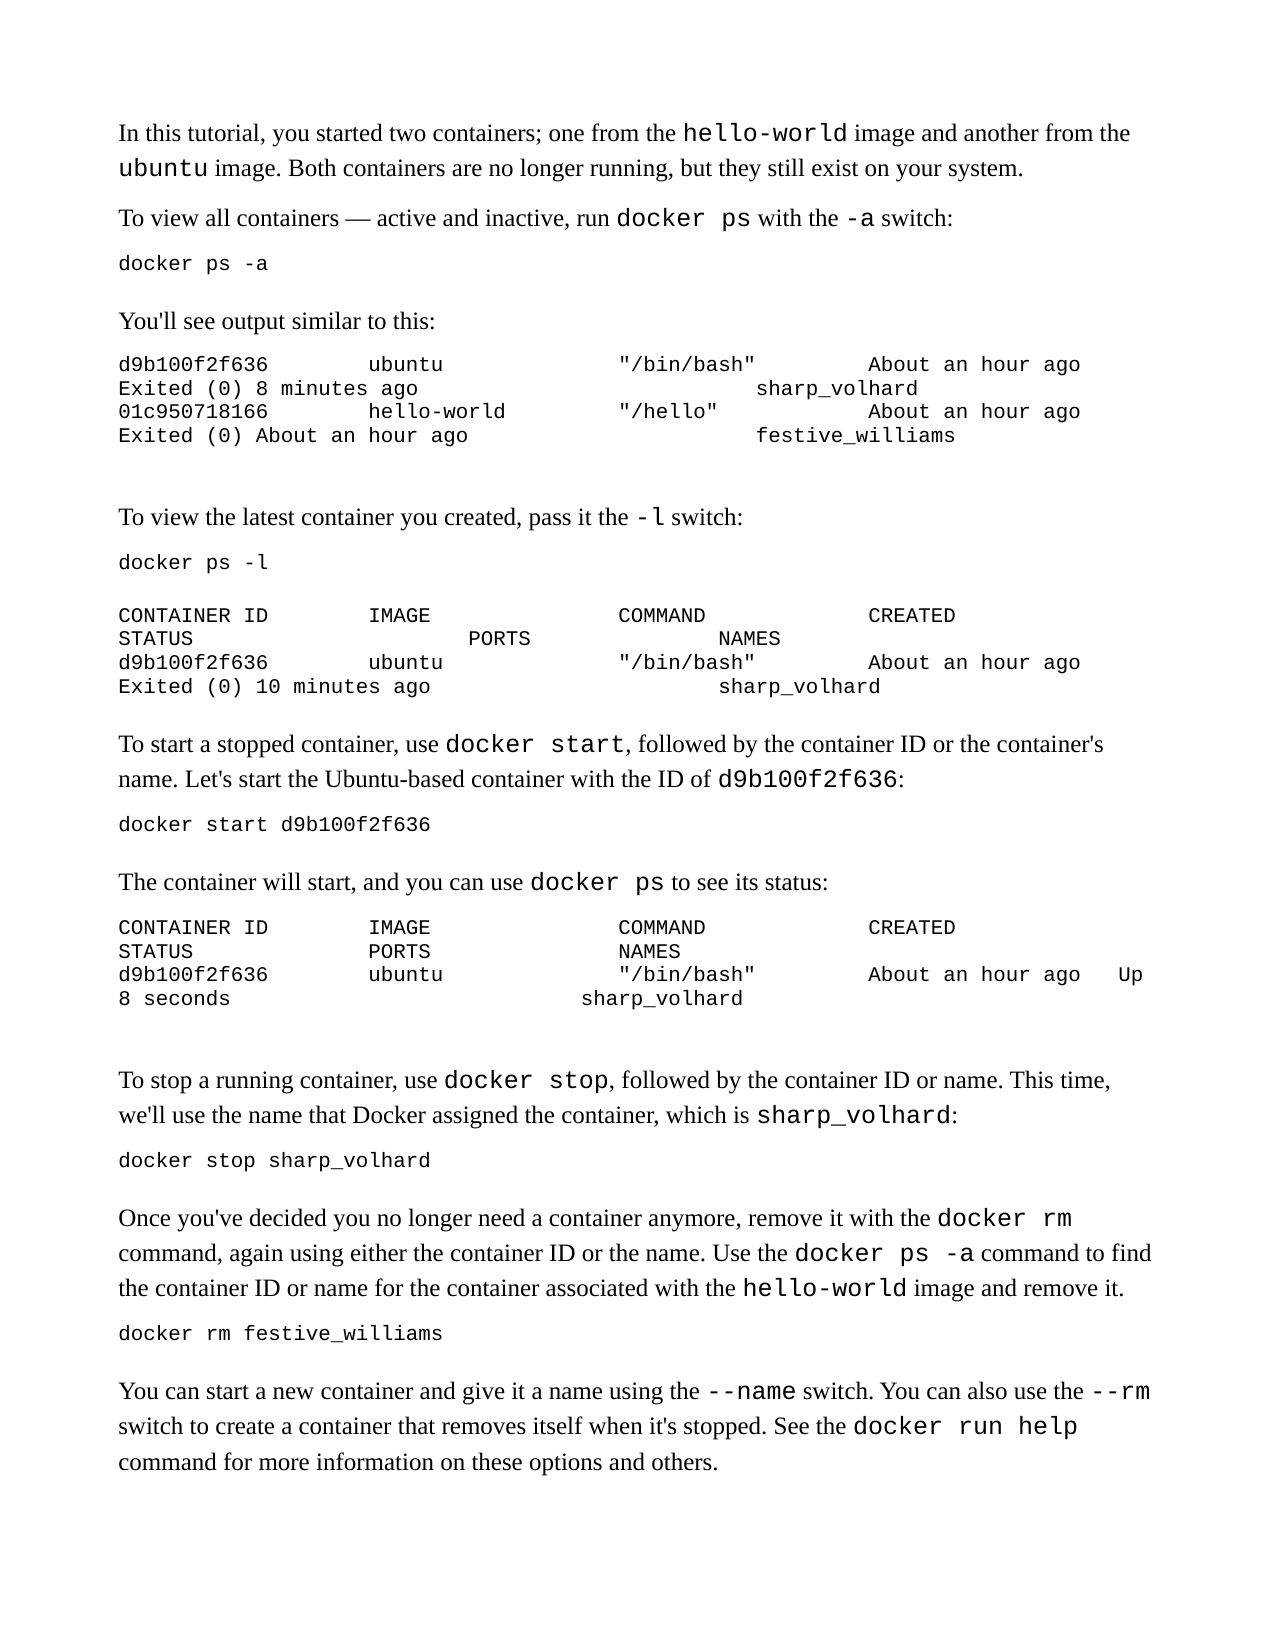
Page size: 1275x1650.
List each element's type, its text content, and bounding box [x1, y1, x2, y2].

text You'll see output similar to this: [118, 306, 1157, 335]
text d9b100f2f636 ubuntu "/bin/bash" About an hour ago Exited (0) 8 minutes ago sharp_volhard [118, 354, 1157, 401]
text To view the latest container you created, pass it the -l switch: [118, 502, 1157, 532]
text The container will start, and you can use docker ps to see its status: [118, 867, 1157, 898]
text You can start a new container and give it a name using the --name switch. You can also use the --rm switch to create a container that removes itself when it's stopped. See the docker run help command for more information on these options and others. [118, 1376, 1157, 1475]
text To view all containers — active and inactive, run docker ps with the -a switch: [118, 203, 1157, 234]
text docker ps -a [118, 253, 1157, 277]
text To stop a running container, use docker stop, followed by the container ID or name. This time, we'll use the name that Docker assigned the container, which is sharp_volhard: [118, 1065, 1157, 1131]
text Once you've decided you no longer need a container anymore, remove it with the docker rm command, again using either the container ID or the name. Use the docker ps -a command to find the container ID or name for the container associated with the hello-world image and remove it. [118, 1203, 1157, 1304]
text To start a stopped container, use docker start, followed by the container ID or the container's name. Let's start the Ubuntu-based container with the ID of d9b100f2f636: [118, 729, 1157, 795]
text 01c950718166 hello-world "/hello" About an hour ago Exited (0) About an hour ago festive_williams [118, 401, 1157, 448]
text d9b100f2f636 ubuntu "/bin/bash" About an hour ago Up 8 seconds sharp_volhard [118, 964, 1157, 1012]
text docker start d9b100f2f636 [118, 814, 1157, 838]
text docker stop sharp_volhard [118, 1150, 1157, 1173]
text docker rm festive_williams [118, 1323, 1157, 1347]
text CONTAINER ID IMAGE COMMAND CREATED STATUS PORTS NAMES [118, 917, 1157, 964]
text d9b100f2f636 ubuntu "/bin/bash" About an hour ago Exited (0) 10 minutes ago sharp_volhard [118, 652, 1157, 699]
text docker ps -l [118, 552, 1157, 575]
text In this tutorial, you started two containers; one from the hello-world image and another from the ubuntu image. Both containers are no longer running, but they still exist on your system. [118, 118, 1157, 184]
text CONTAINER ID IMAGE COMMAND CREATED STATUS PORTS NAMES [118, 605, 1157, 652]
